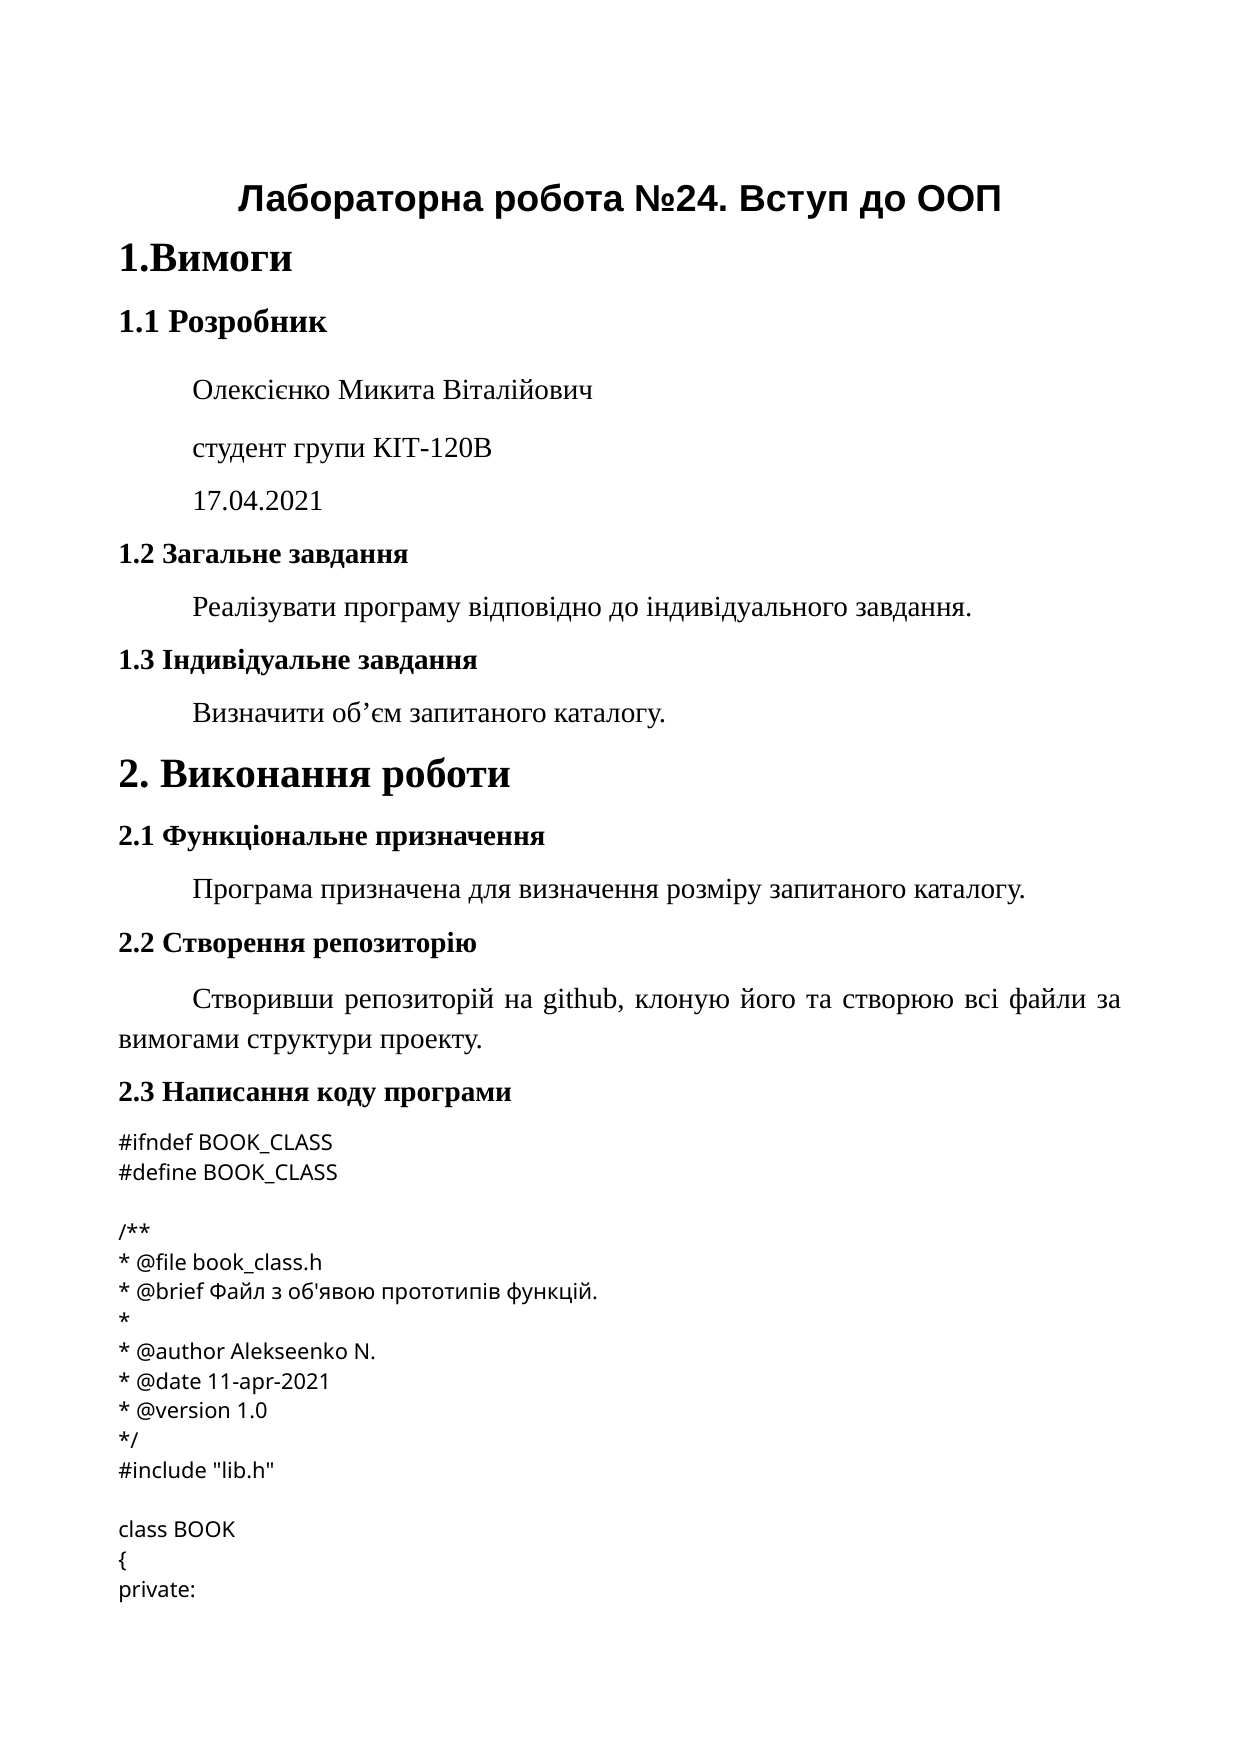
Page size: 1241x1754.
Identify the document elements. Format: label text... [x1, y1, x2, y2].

text 1.1 Розробник [118, 302, 1122, 340]
text * @date 11-apr-2021 [118, 1366, 1122, 1395]
text 1.2 Загальне завдання [118, 536, 1122, 570]
text 1.Вимоги [118, 232, 1122, 280]
text * @author Alekseenko N. [118, 1336, 1122, 1366]
text 17.04.2021 [118, 483, 1122, 517]
text private: [118, 1574, 1122, 1604]
text Визначити обʼєм запитаного каталогу. [118, 696, 1122, 729]
text Олексієнко Микита Віталійович [118, 360, 1122, 408]
text * [118, 1306, 1122, 1336]
text * @version 1.0 [118, 1395, 1122, 1425]
text студент групи КІТ-120В [118, 430, 1122, 463]
text Створивши репозиторій на github, клоную його та створюю всі файли за вимогами структури проекту. [118, 978, 1122, 1055]
text Програма призначена для визначення розміру запитаного каталогу. [118, 872, 1122, 905]
text 2. Виконання роботи [118, 749, 1122, 797]
text * @brief Файл з об'явою прототипів функцій. [118, 1276, 1122, 1306]
text 2.3 Написання коду програми [118, 1074, 1122, 1108]
text */ [118, 1425, 1122, 1455]
text * @file book_class.h [118, 1246, 1122, 1276]
text 1.3 Індивідуальне завдання [118, 642, 1122, 676]
text #define BOOK_CLASS [118, 1157, 1122, 1187]
text 2.1 Функціональне призначення [118, 818, 1122, 852]
text Реалізувати програму відповідно до індивідуального завдання. [118, 589, 1122, 623]
text #ifndef BOOK_CLASS [118, 1127, 1122, 1157]
text 2.2 Створення репозиторію [118, 925, 1122, 958]
text #include "lib.h" [118, 1455, 1122, 1485]
title Лабораторна робота №24. Вступ до ООП [118, 176, 1122, 219]
text /** [118, 1217, 1122, 1246]
text { [118, 1544, 1122, 1574]
text class BOOK [118, 1514, 1122, 1544]
